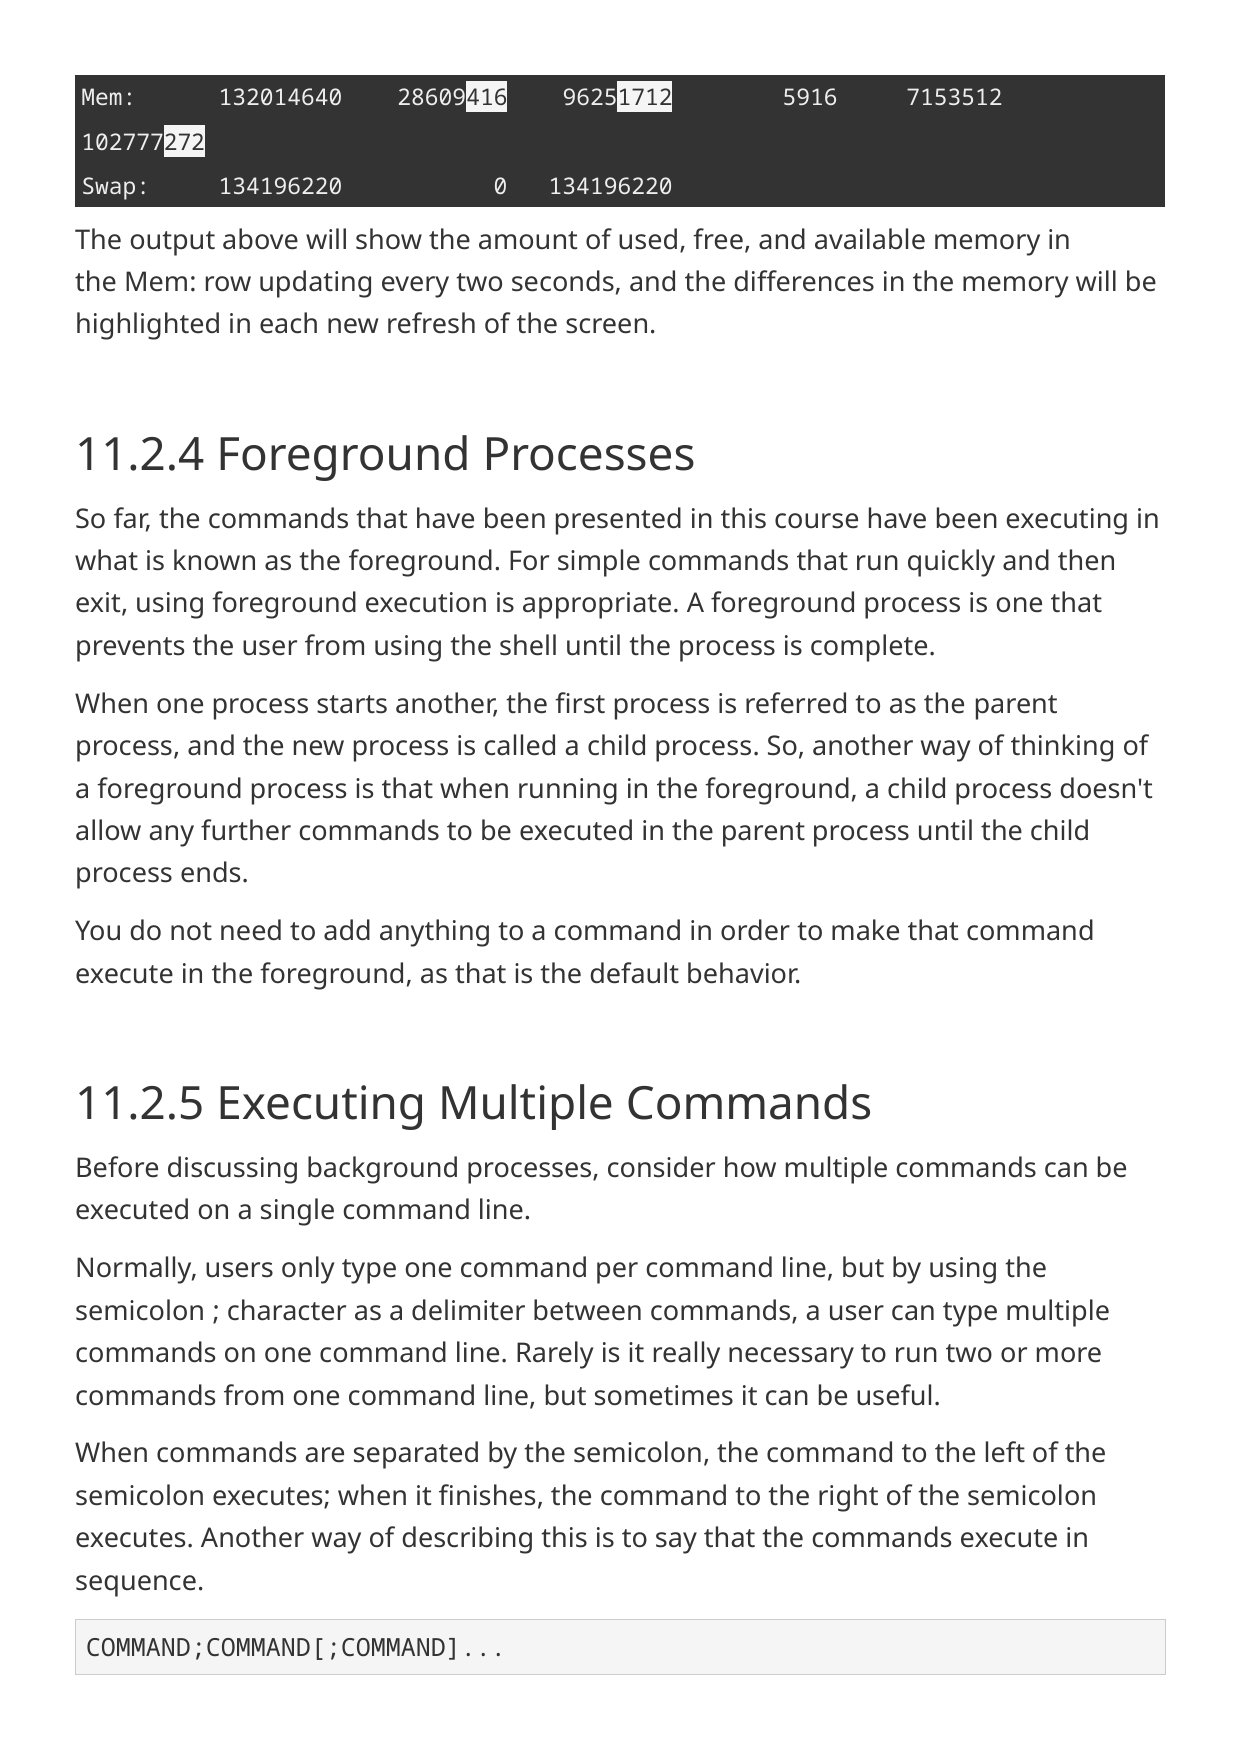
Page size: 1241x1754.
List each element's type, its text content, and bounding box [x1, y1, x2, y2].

text So far, the commands that have been presented in this course have been executing in what is known as the foreground. For simple commands that run quickly and then exit, using foreground execution is appropriate. A foreground process is one that prevents the user from using the shell until the process is complete. [75, 499, 1165, 663]
subtitle 11.2.4 Foreground Processes [75, 421, 1165, 483]
subtitle 11.2.5 Executing Multiple Commands [75, 1070, 1165, 1133]
text When commands are separated by the semicolon, the command to the left of the semicolon executes; when it finishes, the command to the right of the semicolon executes. Another way of describing this is to say that the commands execute in sequence. [75, 1434, 1165, 1598]
text You do not need to add anything to a command in order to make that command execute in the foreground, as that is the default behavior. [75, 912, 1165, 991]
text Before discussing background processes, consider how multiple commands can be executed on a single command line. [75, 1148, 1165, 1228]
text Swap: 134196220 0 134196220 [75, 164, 1165, 207]
text When one process starts another, the first process is referred to as the parent process, and the new process is called a child process. So, another way of thinking of a foreground process is that when running in the foreground, a child process doesn't allow any further commands to be executed in the parent process until the child process ends. [75, 684, 1165, 891]
text Normally, users only type one command per command line, but by using the semicolon ; character as a delimiter between commands, a user can type multiple commands on one command line. Rarely is it really necessary to run two or more commands from one command line, but sometimes it can be useful. [75, 1249, 1165, 1413]
text Mem: 132014640 28609416 96251712 5916 7153512 102777272 [75, 75, 1165, 157]
text The output above will show the amount of used, free, and available memory in the Mem: row updating every two seconds, and the differences in the memory will be highlighted in each new refresh of the screen. [75, 220, 1165, 342]
text COMMAND;COMMAND[;COMMAND]... [76, 1620, 1165, 1674]
